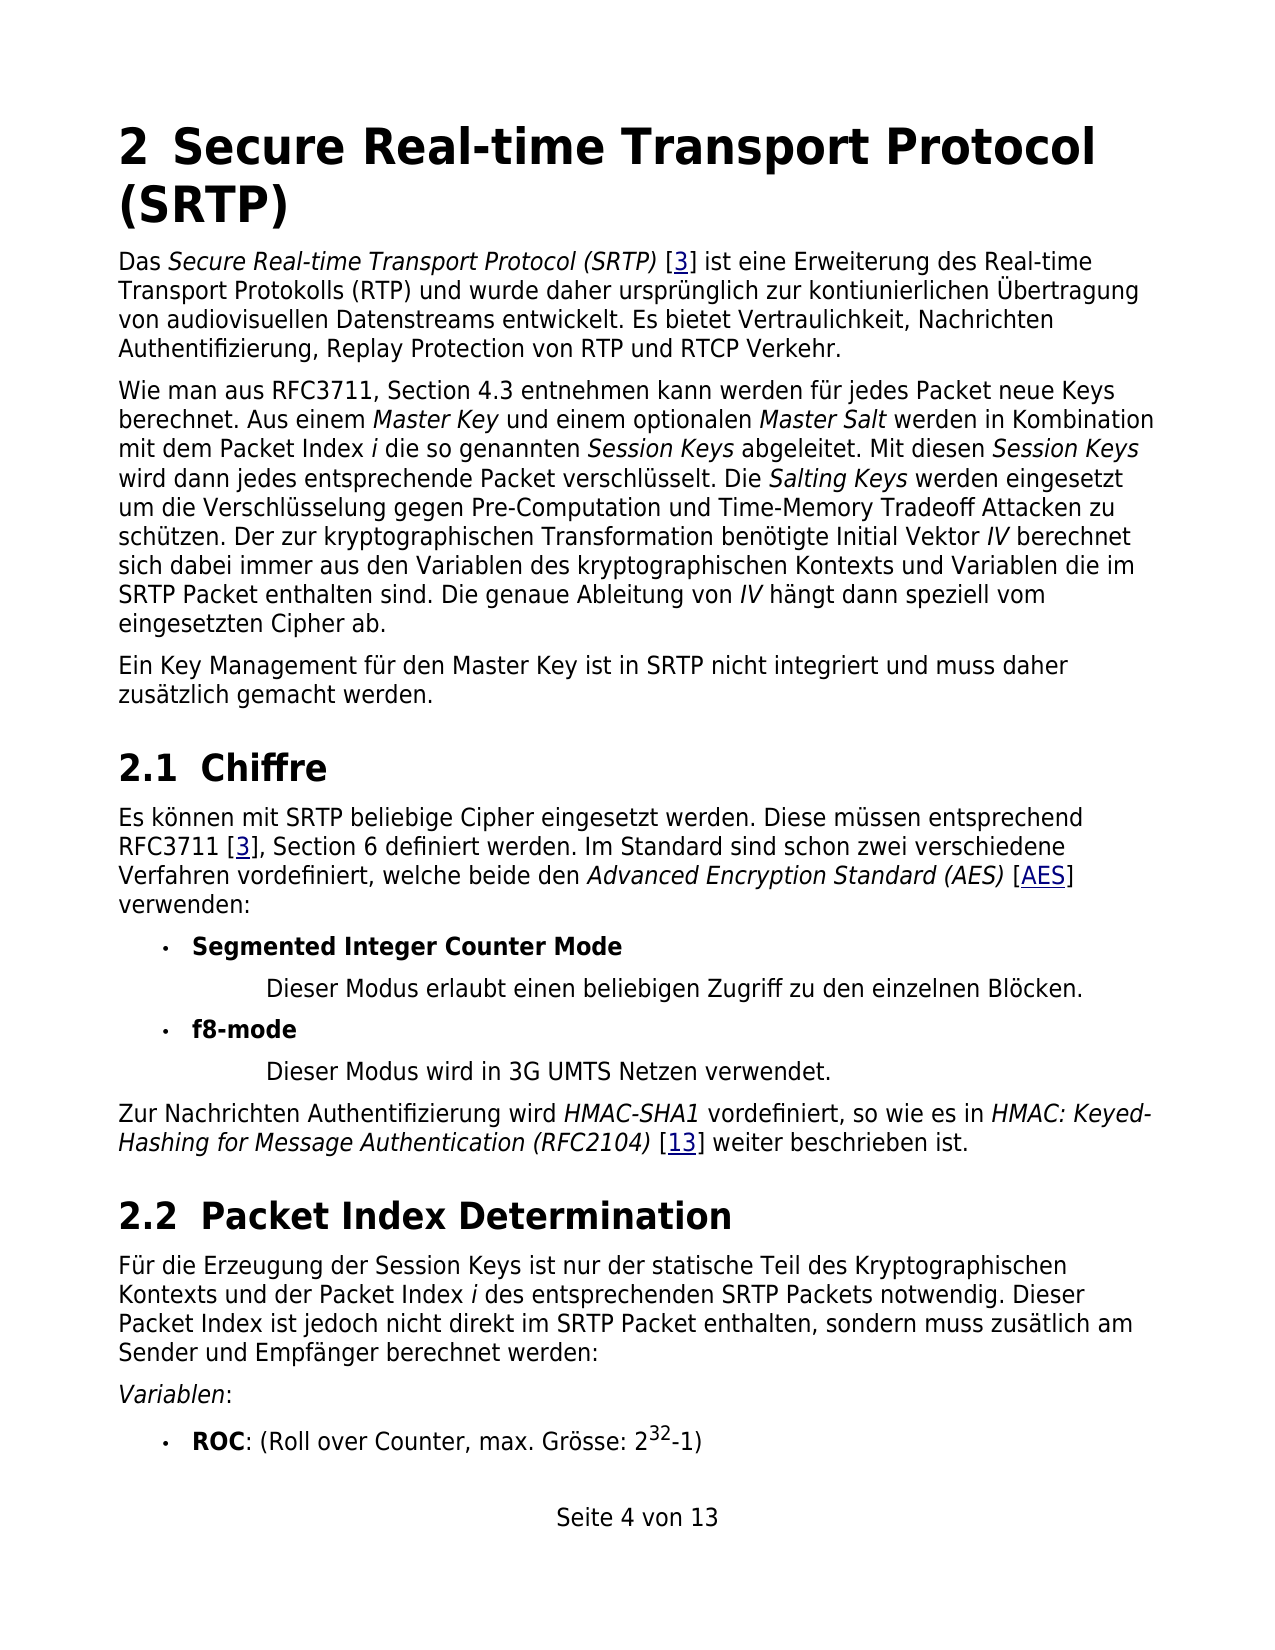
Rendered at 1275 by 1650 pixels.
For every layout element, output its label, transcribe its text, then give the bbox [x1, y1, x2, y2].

text Für die Erzeugung der Session Keys ist nur der statische Teil des Kryptographischen Kontexts und der Packet Index i des entsprechenden SRTP Packets notwendig. Dieser Packet Index ist jedoch nicht direkt im SRTP Packet enthalten, sondern muss zusätlich am Sender und Empfänger berechnet werden: [118, 1251, 1157, 1368]
list f8-mode [162, 1016, 1157, 1045]
subtitle Packet Index Determination [118, 1195, 1157, 1238]
text Ein Key Management für den Master Key ist in SRTP nicht integriert und muss daher zusätzlich gemacht werden. [118, 651, 1157, 709]
text Wie man aus RFC3711, Section 4.3 entnehmen kann werden für jedes Packet neue Keys berechnet. Aus einem Master Key und einem optionalen Master Salt werden in Kombination mit dem Packet Index i die so genannten Session Keys abgeleitet. Mit diesen Session Keys wird dann jedes entsprechende Packet verschlüsselt. Die Salting Keys werden eingesetzt um die Verschlüsselung gegen Pre-Computation und Time-Memory Tradeoff Attacken zu schützen. Der zur kryptographischen Transformation benötigte Initial Vektor IV berechnet sich dabei immer aus den Variablen des kryptographischen Kontexts und Variablen die im SRTP Packet enthalten sind. Die genaue Ableitung von IV hängt dann speziell vom eingesetzten Cipher ab. [118, 376, 1157, 639]
subtitle Chiffre [118, 747, 1157, 791]
text Das Secure Real-time Transport Protocol (SRTP) [3] ist eine Erweiterung des Real-time Transport Protokolls (RTP) und wurde daher ursprünglich zur kontiunierlichen Übertragung von audiovisuellen Datenstreams entwickelt. Es bietet Vertraulichkeit, Nachrichten Authentifizierung, Replay Protection von RTP und RTCP Verkehr. [118, 247, 1157, 364]
subtitle Secure Real-time Transport Protocol (SRTP) [118, 118, 1157, 234]
text Dieser Modus wird in 3G UMTS Netzen verwendet. [266, 1057, 1157, 1087]
text Zur Nachrichten Authentifizierung wird HMAC-SHA1 vordefiniert, so wie es in HMAC: Keyed-Hashing for Message Authentication (RFC2104) [13] weiter beschrieben ist. [118, 1099, 1157, 1157]
list Segmented Integer Counter Mode [162, 932, 1157, 962]
list ROC: (Roll over Counter, max. Grösse: 232-1) [162, 1422, 1157, 1456]
text Variablen: [118, 1380, 1157, 1409]
text Es können mit SRTP beliebige Cipher eingesetzt werden. Diese müssen entsprechend RFC3711 [3], Section 6 definiert werden. Im Standard sind schon zwei verschiedene Verfahren vordefiniert, welche beide den Advanced Encryption Standard (AES) [AES] verwenden: [118, 803, 1157, 920]
text Dieser Modus erlaubt einen beliebigen Zugriff zu den einzelnen Blöcken. [266, 974, 1157, 1003]
